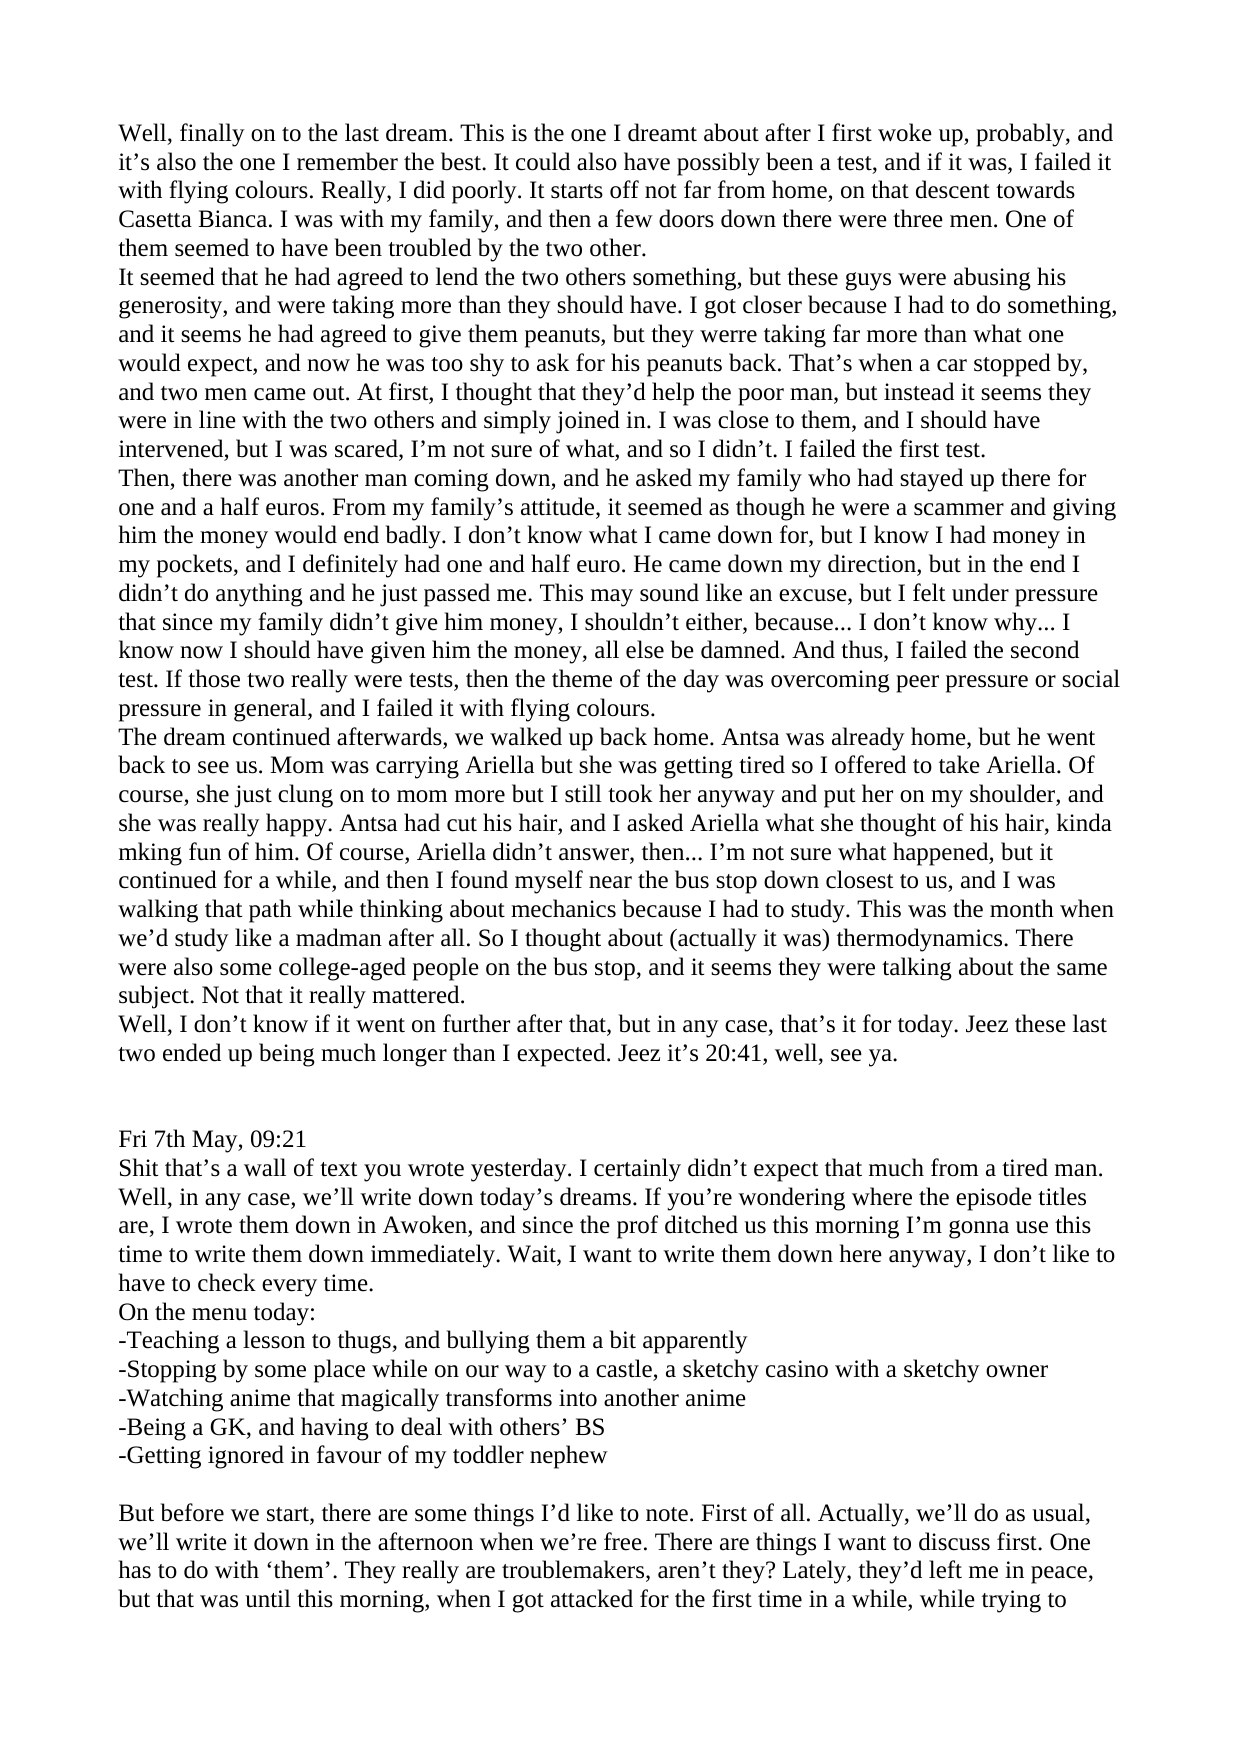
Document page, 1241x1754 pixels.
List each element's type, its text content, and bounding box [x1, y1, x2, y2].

text It seemed that he had agreed to lend the two others something, but these guys were abusing his generosity, and were taking more than they should have. I got closer because I had to do something, and it seems he had agreed to give them peanuts, but they werre taking far more than what one would expect, and now he was too shy to ask for his peanuts back. That’s when a car stopped by, and two men came out. At first, I thought that they’d help the poor man, but instead it seems they were in line with the two others and simply joined in. I was close to them, and I should have intervened, but I was scared, I’m not sure of what, and so I didn’t. I failed the first test. [118, 262, 1122, 463]
text But before we start, there are some things I’d like to note. First of all. Actually, we’ll do as usual, we’ll write it down in the afternoon when we’re free. There are things I want to discuss first. One has to do with ‘them’. They really are troublemakers, aren’t they? Lately, they’d left me in peace, but that was until this morning, when I got attacked for the first time in a while, while trying to [118, 1498, 1122, 1613]
text The dream continued afterwards, we walked up back home. Antsa was already home, but he went back to see us. Mom was carrying Ariella but she was getting tired so I offered to take Ariella. Of course, she just clung on to mom more but I still took her anyway and put her on my shoulder, and she was really happy. Antsa had cut his hair, and I asked Ariella what she thought of his hair, kinda mking fun of him. Of course, Ariella didn’t answer, then... I’m not sure what happened, but it continued for a while, and then I found myself near the bus stop down closest to us, and I was walking that path while thinking about mechanics because I had to study. This was the month when we’d study like a madman after all. So I thought about (actually it was) thermodynamics. There were also some college-aged people on the bus stop, and it seems they were talking about the same subject. Not that it really mattered. [118, 722, 1122, 1009]
text -Getting ignored in favour of my toddler nephew [118, 1441, 1122, 1469]
text -Watching anime that magically transforms into another anime [118, 1383, 1122, 1412]
text -Stopping by some place while on our way to a castle, a sketchy casino with a sketchy owner [118, 1354, 1122, 1383]
text -Teaching a lesson to thugs, and bullying them a bit apparently [118, 1326, 1122, 1354]
text Well, I don’t know if it went on further after that, but in any case, that’s it for today. Jeez these last two ended up being much longer than I expected. Jeez it’s 20:41, well, see ya. [118, 1009, 1122, 1067]
text Then, there was another man coming down, and he asked my family who had stayed up there for one and a half euros. From my family’s attitude, it seemed as though he were a scammer and giving him the money would end badly. I don’t know what I came down for, but I know I had money in my pockets, and I definitely had one and half euro. He came down my direction, but in the end I didn’t do anything and he just passed me. This may sound like an excuse, but I felt under pressure that since my family didn’t give him money, I shouldn’t either, because... I don’t know why... I know now I should have given him the money, all else be damned. And thus, I failed the second test. If those two really were tests, then the theme of the day was overcoming peer pressure or social pressure in general, and I failed it with flying colours. [118, 463, 1122, 722]
text Well, finally on to the last dream. This is the one I dreamt about after I first woke up, probably, and it’s also the one I remember the best. It could also have possibly been a test, and if it was, I failed it with flying colours. Really, I did poorly. It starts off not far from home, on that descent towards Casetta Bianca. I was with my family, and then a few doors down there were three men. One of them seemed to have been troubled by the two other. [118, 118, 1122, 262]
text Shit that’s a wall of text you wrote yesterday. I certainly didn’t expect that much from a tired man. Well, in any case, we’ll write down today’s dreams. If you’re wondering where the episode titles are, I wrote them down in Awoken, and since the prof ditched us this morning I’m gonna use this time to write them down immediately. Wait, I want to write them down here anyway, I don’t like to have to check every time. [118, 1153, 1122, 1297]
text On the menu today: [118, 1297, 1122, 1326]
text Fri 7th May, 09:21 [118, 1124, 1122, 1153]
text -Being a GK, and having to deal with others’ BS [118, 1412, 1122, 1441]
